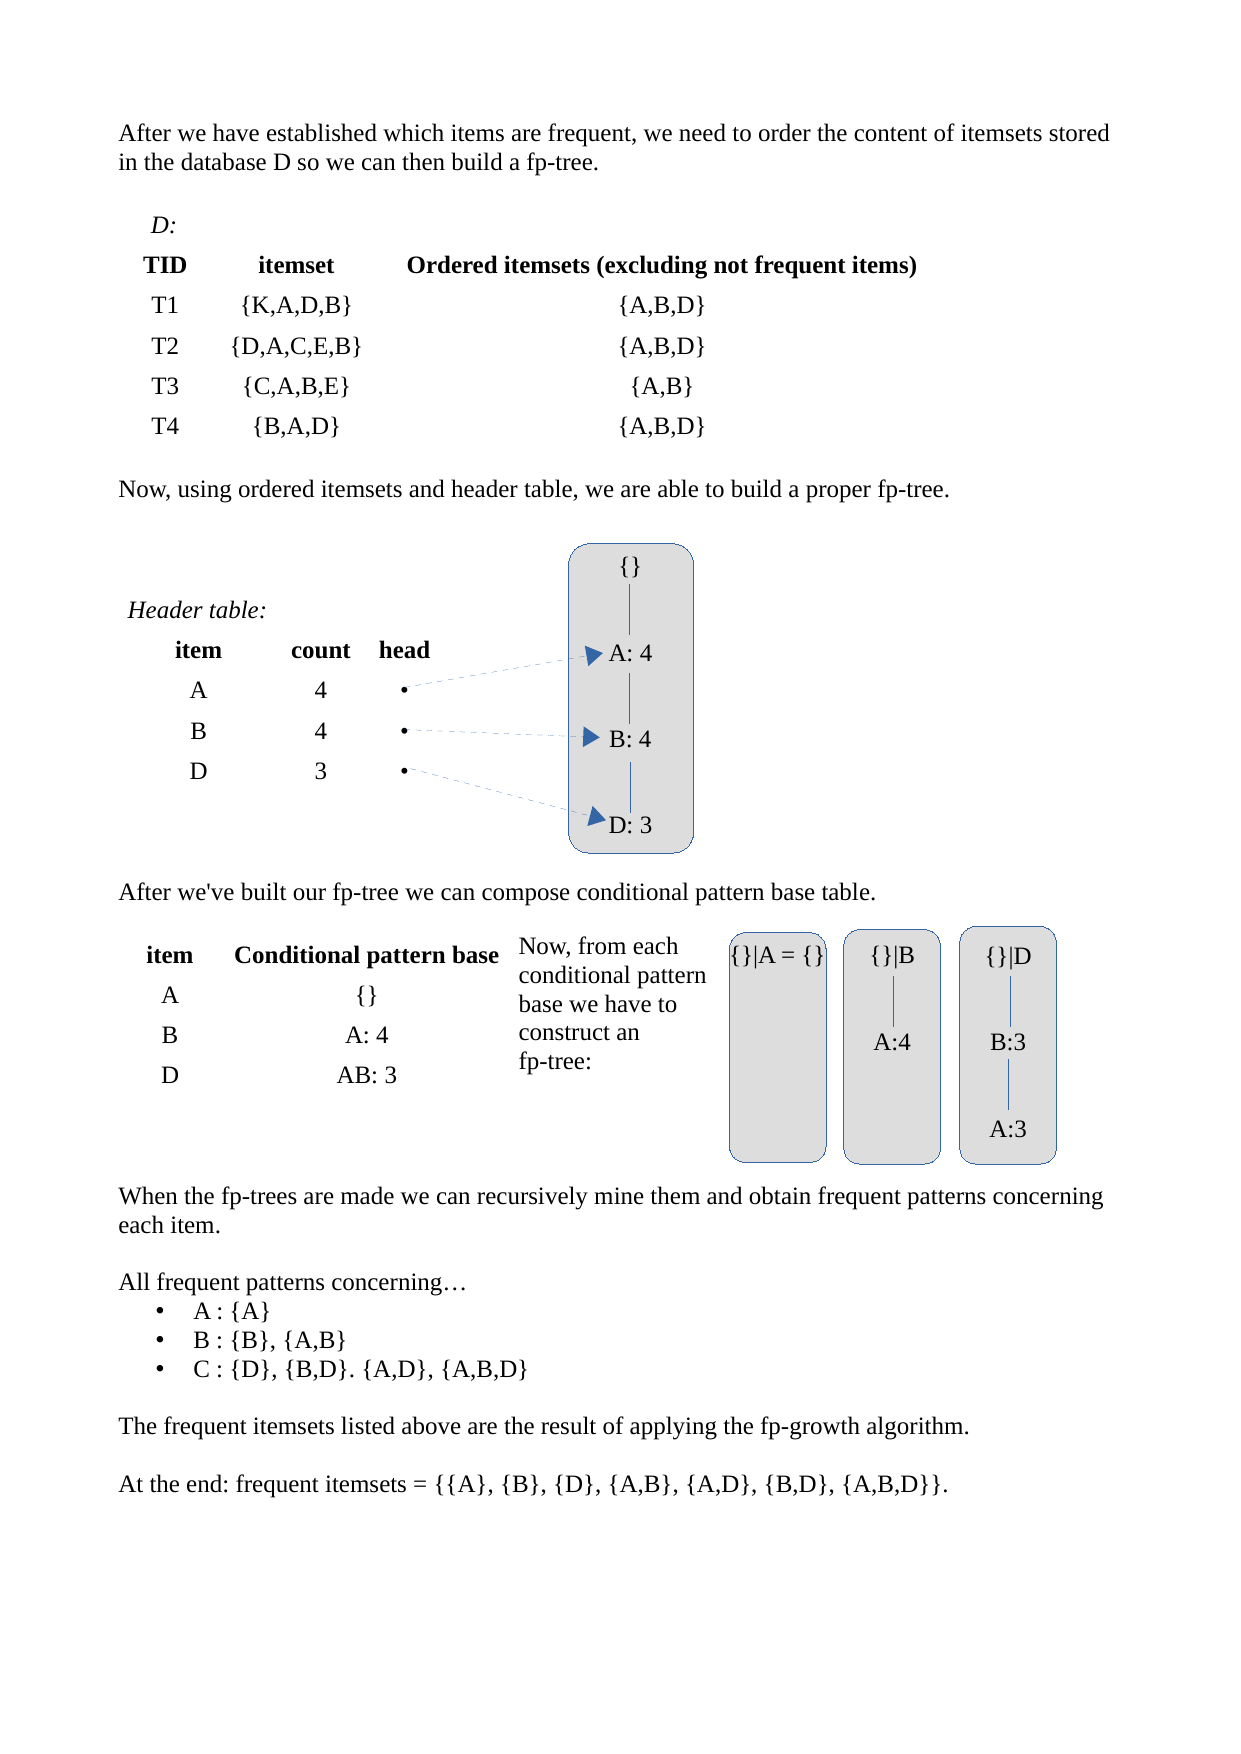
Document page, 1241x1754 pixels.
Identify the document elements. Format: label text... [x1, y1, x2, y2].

table_cell D [118, 750, 279, 790]
table_cell T4 [118, 405, 212, 446]
table_cell 4 [279, 670, 362, 710]
table_header D: [118, 204, 212, 244]
table_cell T2 [118, 325, 212, 365]
table_cell 3 [279, 750, 362, 790]
table_cell {D,A,C,E,B} [212, 325, 381, 365]
table_cell {A,B,D} [381, 285, 943, 325]
table_cell TID [118, 245, 212, 285]
table_cell • [363, 710, 446, 750]
table_header [212, 204, 381, 244]
table_cell B [118, 1015, 221, 1055]
text Now, using ordered itemsets and header table, we are able to build a proper fp-tree. [118, 474, 1122, 503]
text All frequent patterns concerning… [118, 1267, 1122, 1296]
table_header Conditional pattern base [221, 934, 512, 974]
table_cell head [363, 630, 446, 670]
table_cell {K,A,D,B} [212, 285, 381, 325]
table_cell {A,B,D} [381, 325, 943, 365]
table_cell D [118, 1055, 221, 1095]
table_cell A [118, 974, 221, 1014]
table_cell {B,A,D} [212, 405, 381, 446]
table_cell • [363, 670, 446, 710]
table_cell {A,B} [381, 365, 943, 405]
table_cell Ordered itemsets (excluding not frequent items) [381, 245, 943, 285]
list B : {B}, {A,B} [156, 1325, 1122, 1354]
table_header [363, 589, 446, 629]
list A : {A} [156, 1296, 1122, 1325]
table_cell T1 [118, 285, 212, 325]
table_cell count [279, 630, 362, 670]
table_header [279, 589, 362, 629]
table_cell {} [221, 974, 512, 1014]
table_cell {A,B,D} [381, 405, 943, 446]
table_cell item [118, 630, 279, 670]
table_header [381, 204, 943, 244]
table_cell A: 4 [221, 1015, 512, 1055]
table_cell A [118, 670, 279, 710]
text When the fp-trees are made we can recursively mine them and obtain frequent patterns concerning each item. [118, 1181, 1122, 1239]
text The frequent itemsets listed above are the result of applying the fp-growth algorithm. [118, 1411, 1122, 1440]
table_cell itemset [212, 245, 381, 285]
table_cell T3 [118, 365, 212, 405]
table_cell B [118, 710, 279, 750]
text After we've built our fp-tree we can compose conditional pattern base table. [118, 877, 1122, 905]
list C : {D}, {B,D}. {A,D}, {A,B,D} [156, 1354, 1122, 1382]
table_cell AB: 3 [221, 1055, 512, 1095]
text After we have established which items are frequent, we need to order the content of itemsets stored in the database D so we can then build a fp-tree. [118, 118, 1122, 176]
table_cell • [363, 750, 446, 790]
table_header item [118, 934, 221, 974]
text At the end: frequent itemsets = {{A}, {B}, {D}, {A,B}, {A,D}, {B,D}, {A,B,D}}. [118, 1469, 1122, 1497]
table_header Header table: [118, 589, 279, 629]
table_cell {C,A,B,E} [212, 365, 381, 405]
table_cell 4 [279, 710, 362, 750]
